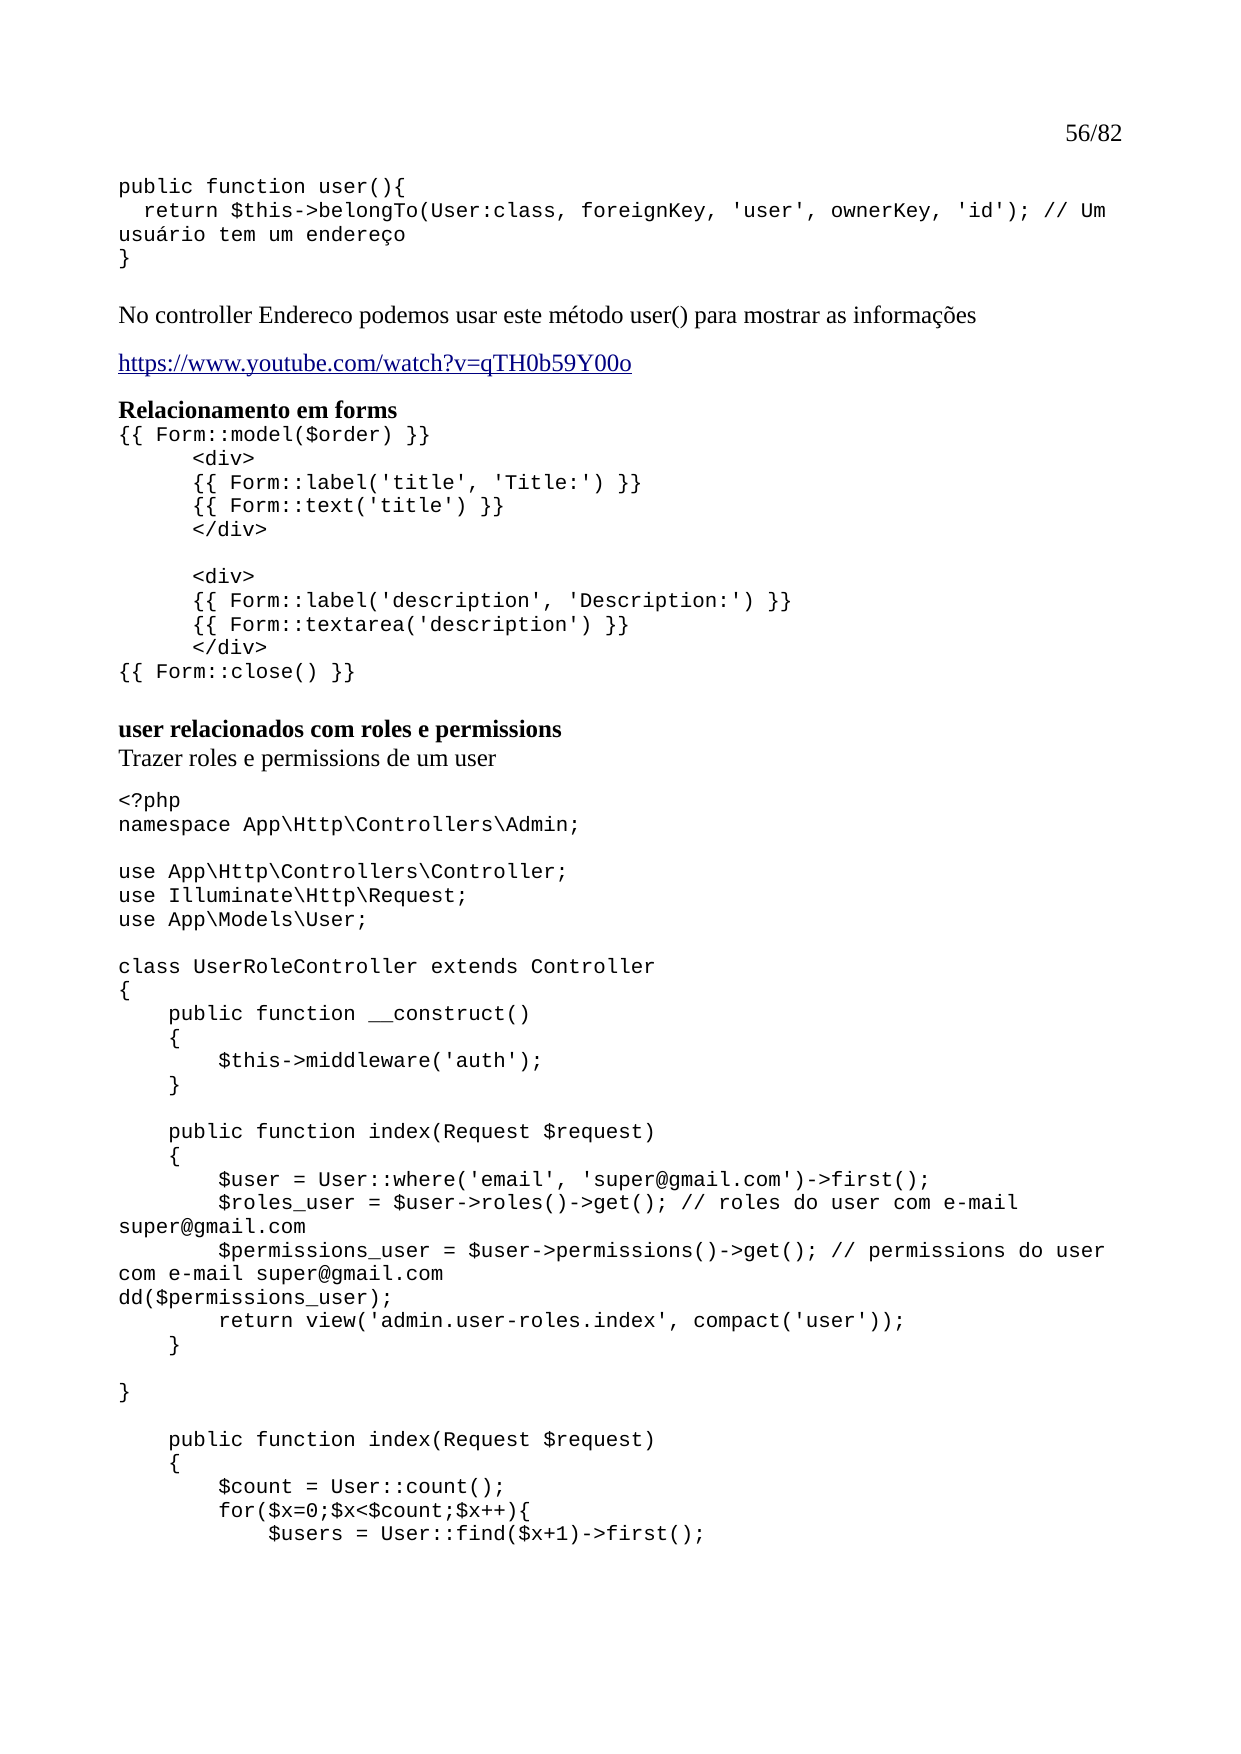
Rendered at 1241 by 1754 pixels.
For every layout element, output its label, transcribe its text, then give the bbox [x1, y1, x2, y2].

text $roles_user = $user->roles()->get(); // roles do user com e-mail super@gmail.com [118, 1192, 1122, 1239]
text Trazer roles e permissions de um user [118, 743, 1122, 771]
text $permissions_user = $user->permissions()->get(); // permissions do user com e-mail super@gmail.com [118, 1239, 1122, 1287]
text for($x=0;$x<$count;$x++){ [118, 1500, 1122, 1523]
text dd($permissions_user); [118, 1287, 1122, 1311]
text user relacionados com roles e permissions [118, 714, 1122, 743]
text {{ Form::close() }} [118, 661, 1122, 684]
text Relacionamento em forms [118, 396, 1122, 424]
text { [118, 1027, 1122, 1050]
text use Illuminate\Http\Request; [118, 885, 1122, 908]
text <div> [118, 566, 1122, 590]
text } [118, 247, 1122, 271]
text $user = User::where('email', 'super@gmail.com')->first(); [118, 1169, 1122, 1192]
text { [118, 979, 1122, 1003]
text https://www.youtube.com/watch?v=qTH0b59Y00o [118, 348, 1122, 377]
text </div> [118, 519, 1122, 543]
text public function user(){ [118, 176, 1122, 200]
text class UserRoleController extends Controller [118, 956, 1122, 979]
text {{ Form::label('description', 'Description:') }} [118, 590, 1122, 613]
text {{ Form::text('title') }} [118, 495, 1122, 519]
text public function __construct() [118, 1003, 1122, 1027]
text } [118, 1334, 1122, 1358]
text } [118, 1381, 1122, 1405]
text use App\Models\User; [118, 908, 1122, 932]
text $users = User::find($x+1)->first(); [118, 1523, 1122, 1547]
text return $this->belongTo(User:class, foreignKey, 'user', ownerKey, 'id'); // Um usuário tem um endereço [118, 200, 1122, 247]
text <div> [118, 448, 1122, 472]
text { [118, 1145, 1122, 1169]
text <?php [118, 790, 1122, 814]
text public function index(Request $request) [118, 1121, 1122, 1145]
text return view('admin.user-roles.index', compact('user')); [118, 1311, 1122, 1334]
text public function index(Request $request) [118, 1429, 1122, 1452]
text use App\Http\Controllers\Controller; [118, 861, 1122, 885]
text } [118, 1074, 1122, 1098]
text $count = User::count(); [118, 1476, 1122, 1500]
text {{ Form::textarea('description') }} [118, 613, 1122, 637]
text { [118, 1452, 1122, 1476]
text namespace App\Http\Controllers\Admin; [118, 814, 1122, 838]
text {{ Form::label('title', 'Title:') }} [118, 472, 1122, 495]
text {{ Form::model($order) }} [118, 424, 1122, 448]
text </div> [118, 637, 1122, 661]
text No controller Endereco podemos usar este método user() para mostrar as informações [118, 300, 1122, 329]
text $this->middleware('auth'); [118, 1050, 1122, 1074]
